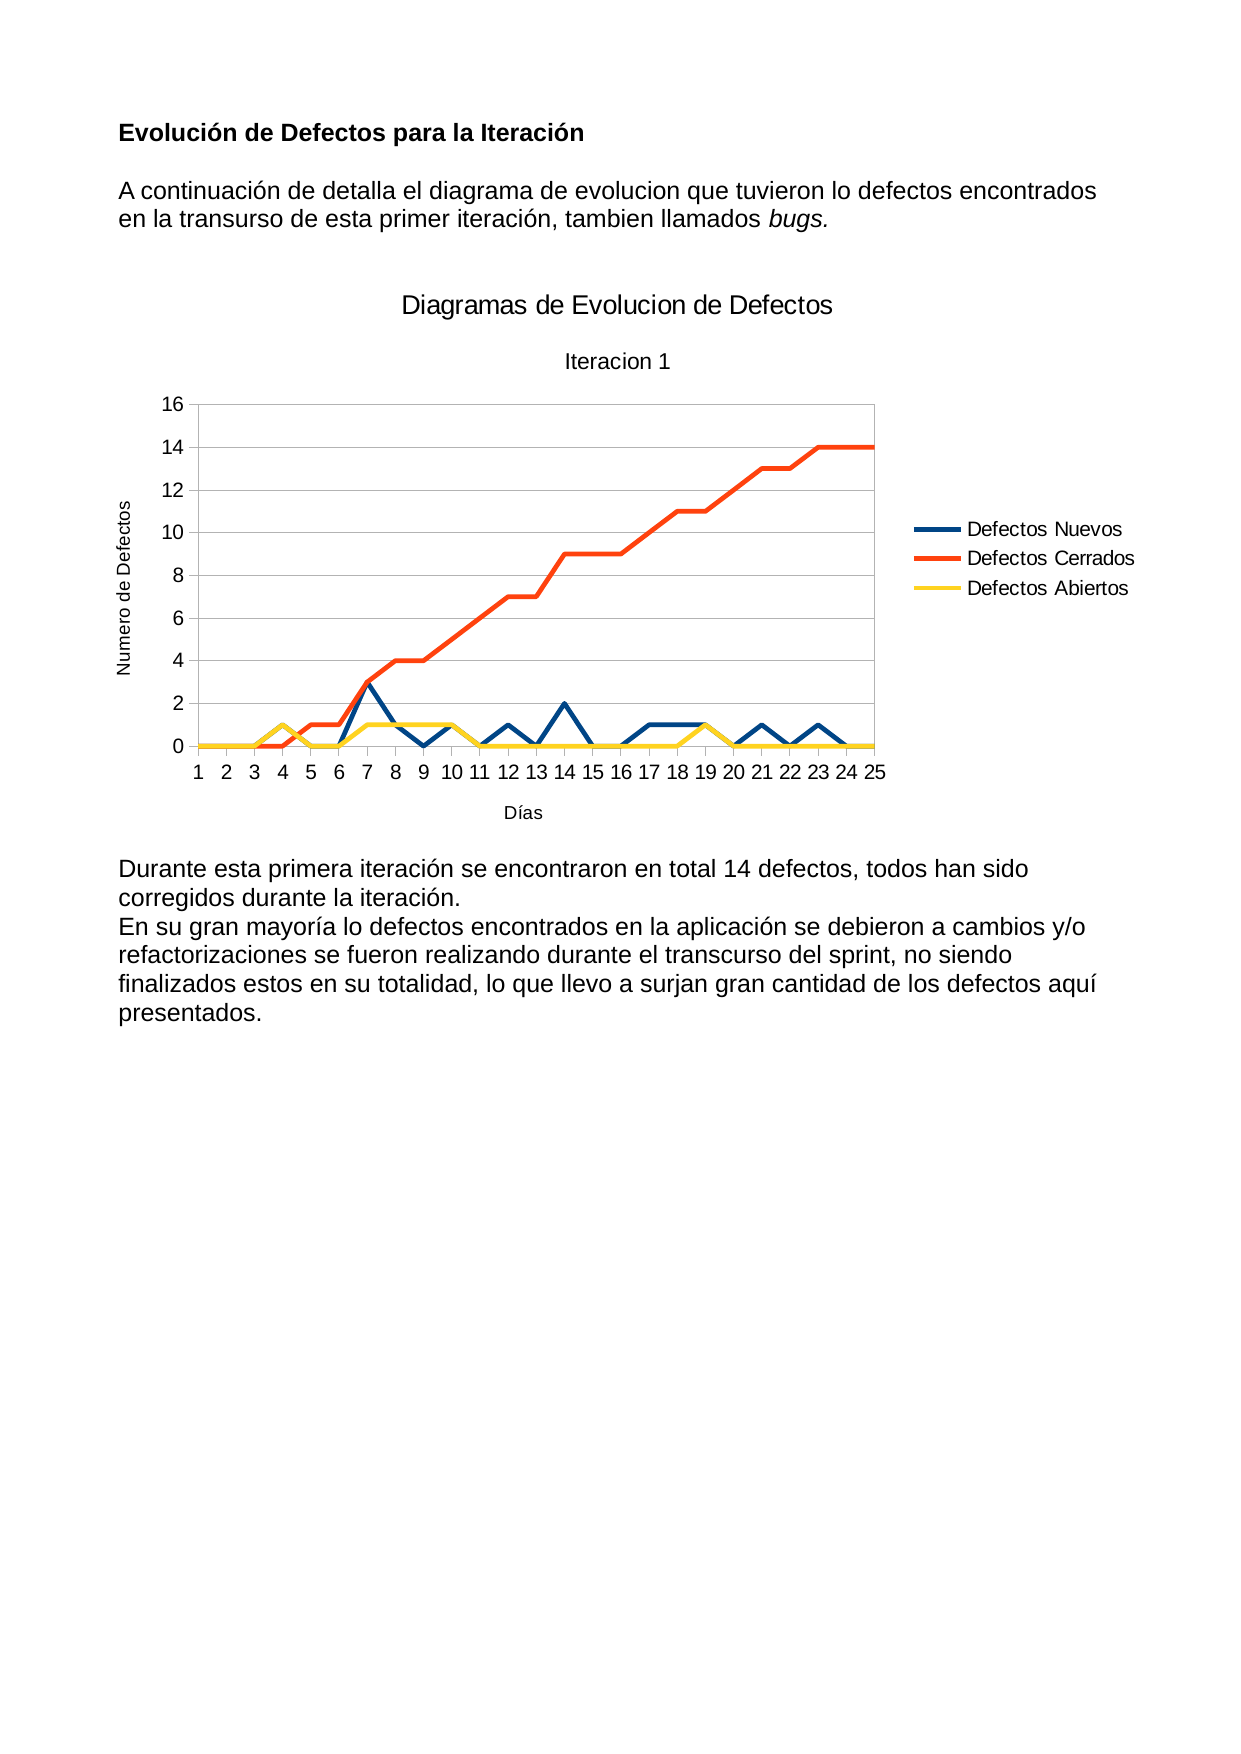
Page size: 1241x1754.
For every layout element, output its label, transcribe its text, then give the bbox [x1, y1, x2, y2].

text Durante esta primera iteración se encontraron en total 14 defectos, todos han sido corregidos durante la iteración. [118, 855, 1122, 912]
text A continuación de detalla el diagrama de evolucion que tuvieron lo defectos encontrados en la transurso de esta primer iteración, tambien llamados bugs. [118, 176, 1122, 233]
text En su gran mayoría lo defectos encontrados en la aplicación se debieron a cambios y/o refactorizaciones se fueron realizando durante el transcurso del sprint, no siendo finalizados estos en su totalidad, lo que llevo a surjan gran cantidad de los defectos aquí presentados. [118, 912, 1122, 1027]
text Evolución de Defectos para la Iteración [118, 118, 1122, 147]
